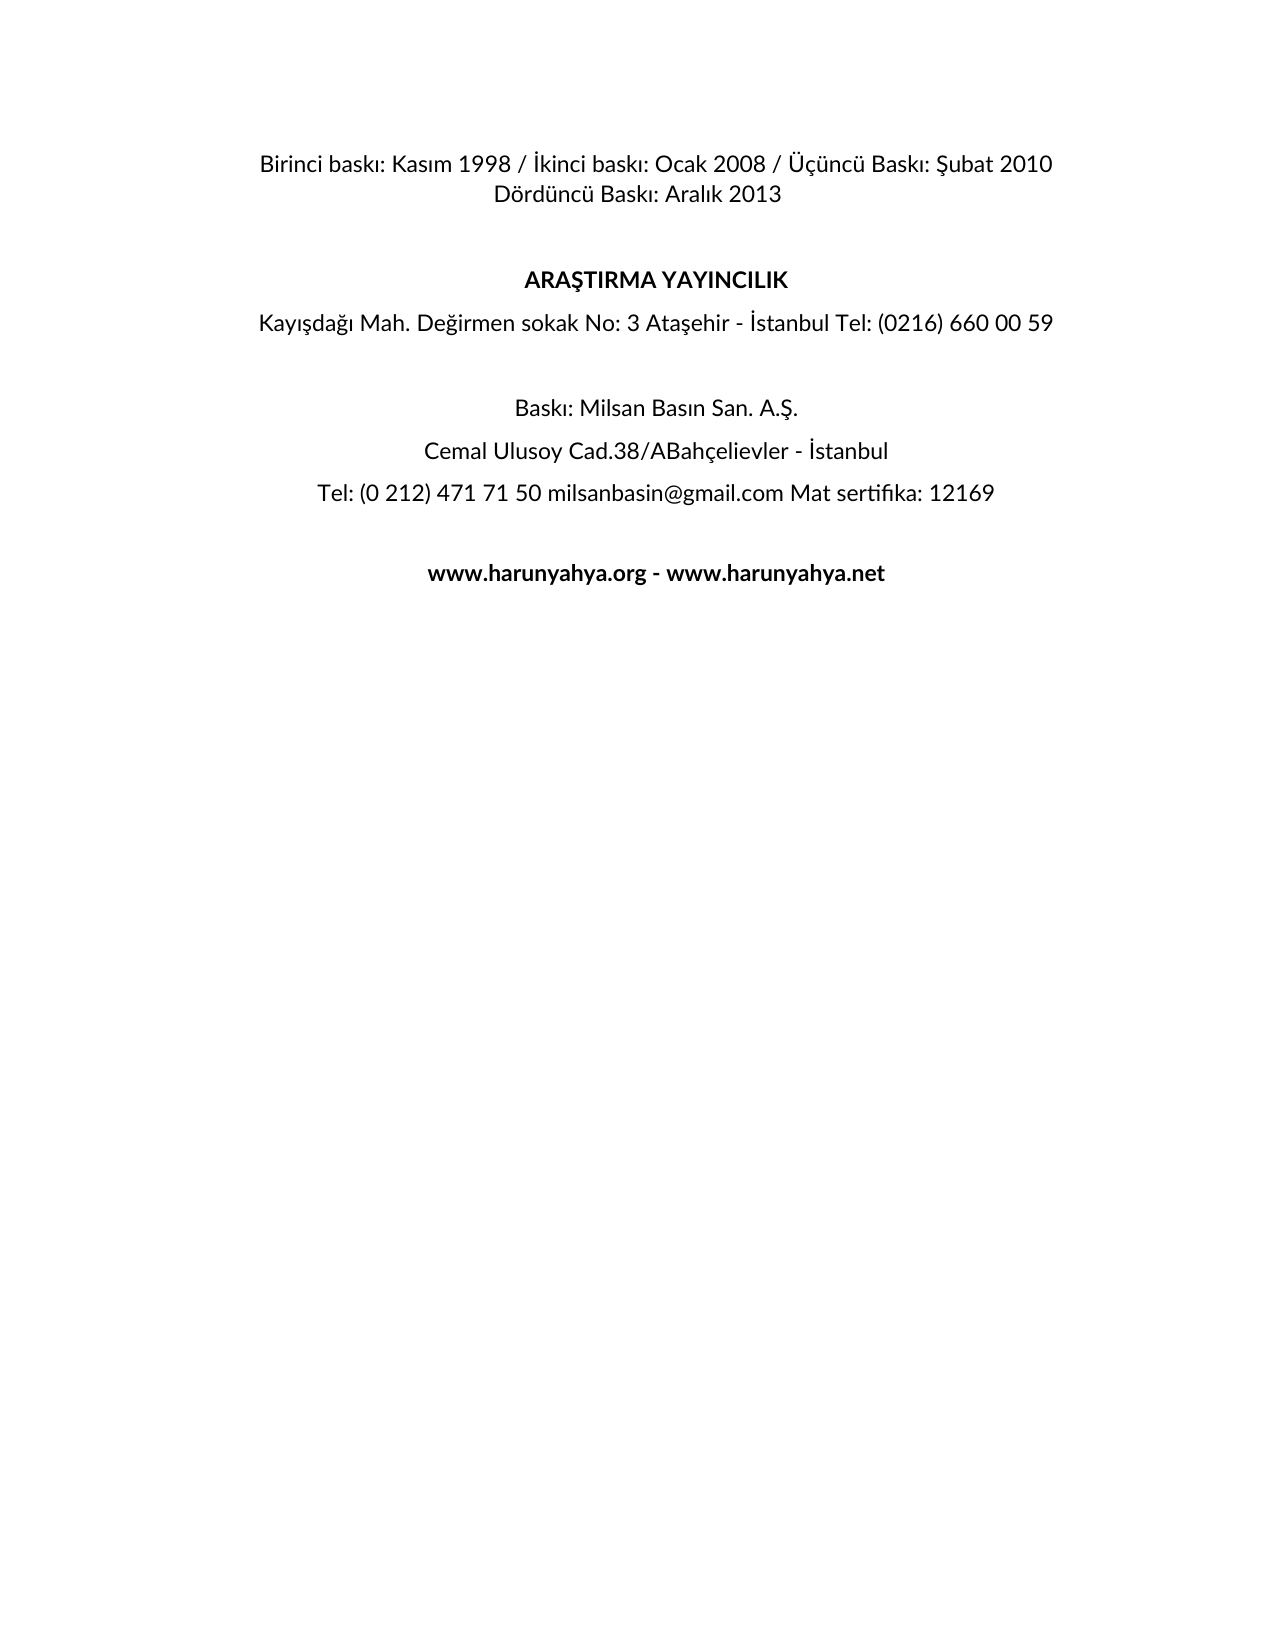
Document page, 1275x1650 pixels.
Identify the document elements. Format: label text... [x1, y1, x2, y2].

text Kayışdağı Mah. Değirmen sokak No: 3 Ataşehir - İstanbul Tel: (0216) 660 00 59 [75, 308, 1200, 336]
text ARAŞTIRMA YAYINCILIK [75, 266, 1200, 293]
text Tel: (0 212) 471 71 50 milsanbasin@gmail.com Mat sertifika: 12169 [75, 479, 1200, 507]
text Birinci baskı: Kasım 1998 / İkinci baskı: Ocak 2008 / Üçüncü Baskı: Şubat 2010 Dördüncü Baskı: Aralık 2013 [75, 150, 1200, 208]
text www.harunyahya.org - www.harunyahya.net [75, 559, 1200, 587]
text Baskı: Milsan Basın San. A.Ş. [75, 394, 1200, 421]
text Cemal Ulusoy Cad.38/ABahçelievler - İstanbul [75, 436, 1200, 464]
